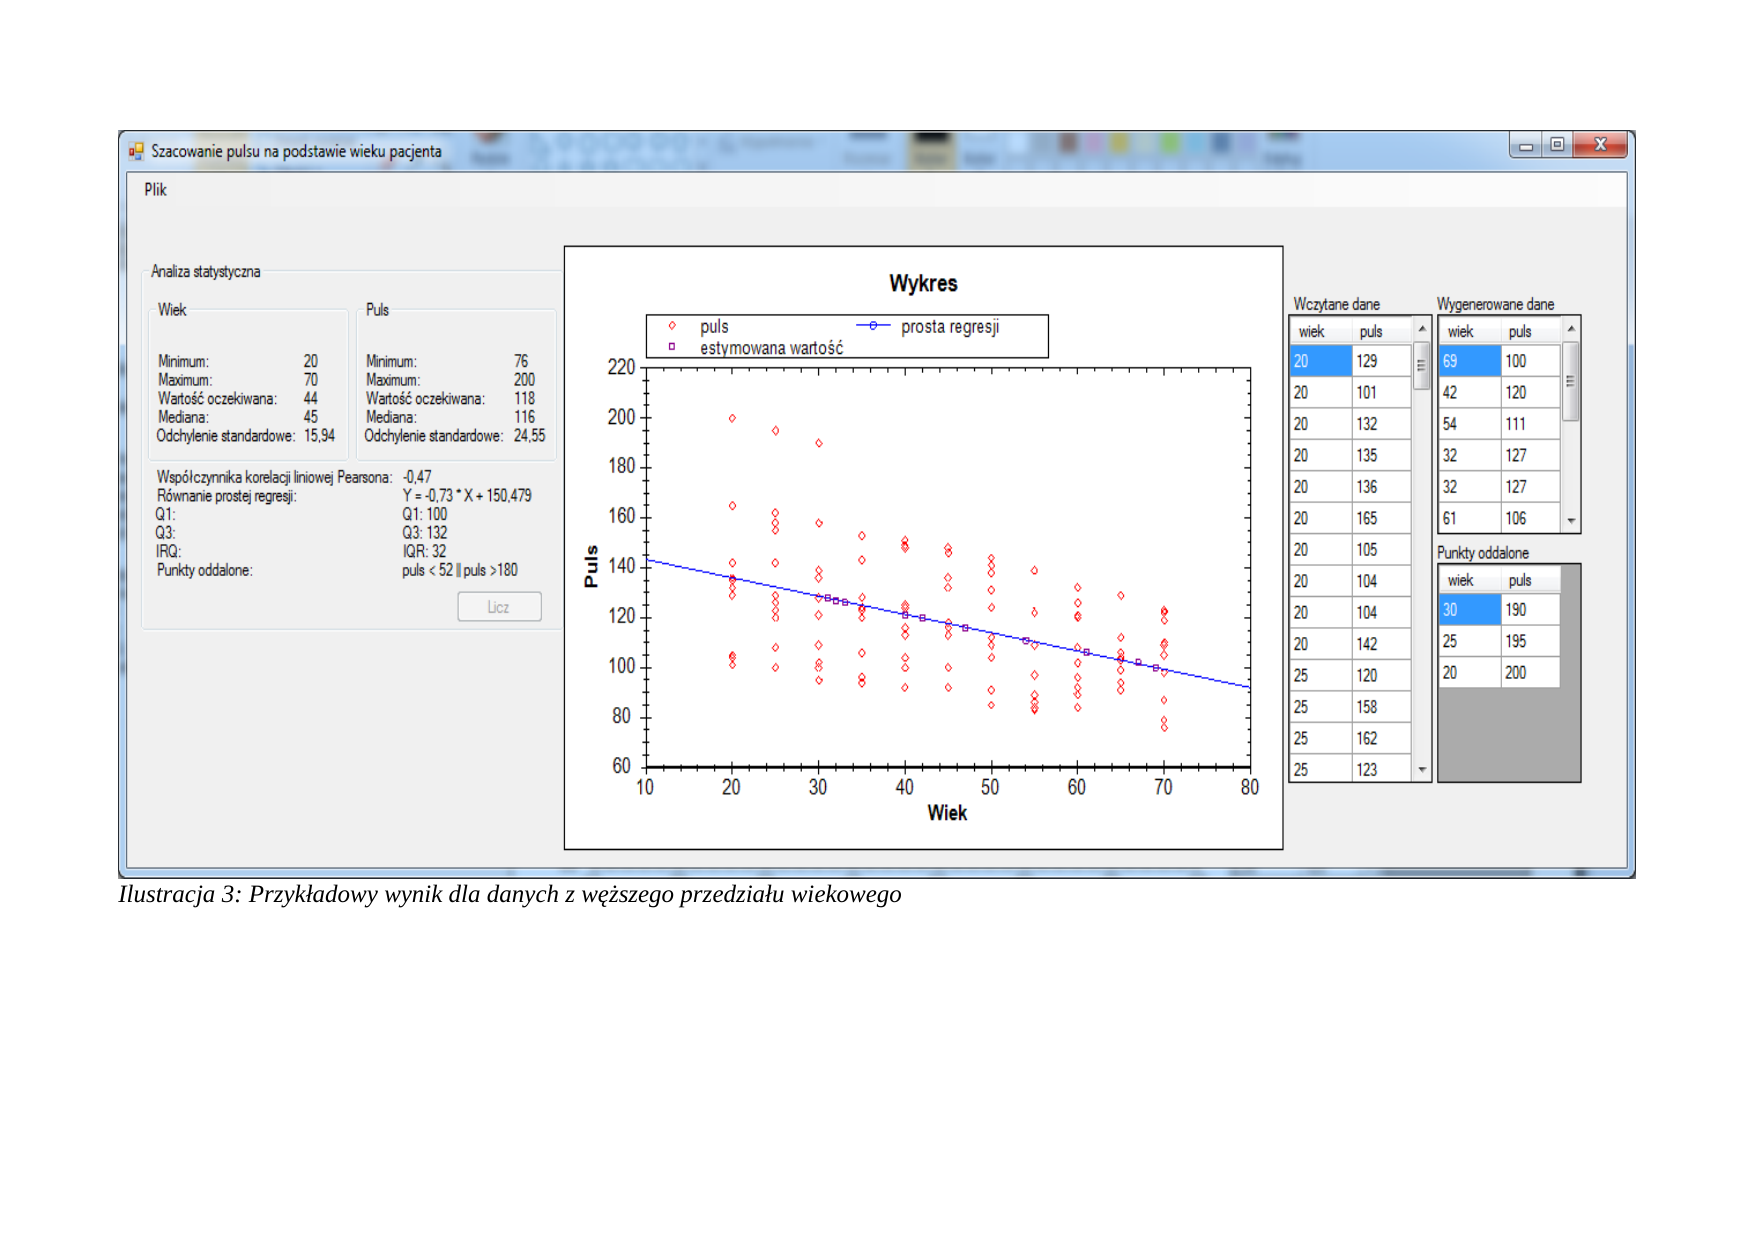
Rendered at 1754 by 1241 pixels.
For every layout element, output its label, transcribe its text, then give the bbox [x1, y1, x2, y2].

text Ilustracja 3: Przykładowy wynik dla danych z węższego przedziału wiekowego [118, 879, 1636, 907]
picture [118, 130, 1636, 879]
